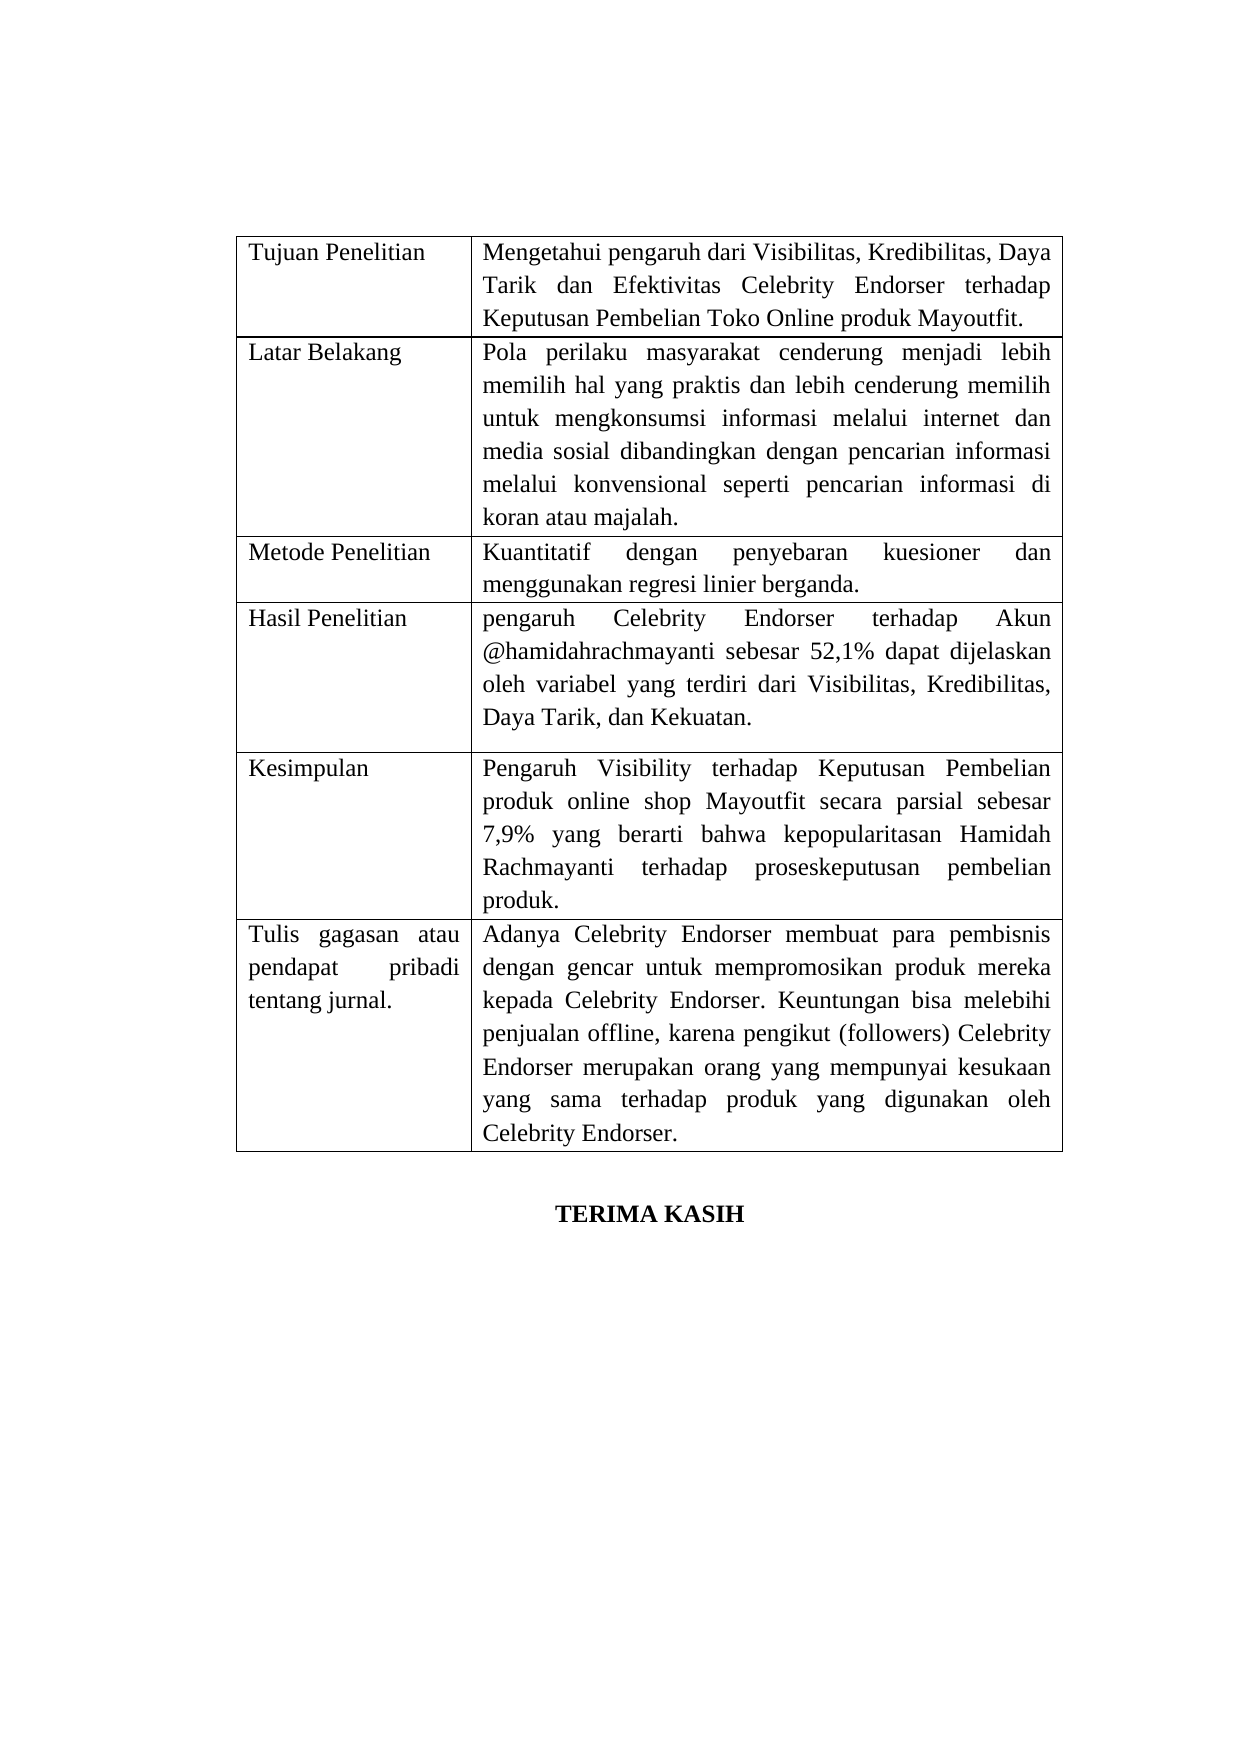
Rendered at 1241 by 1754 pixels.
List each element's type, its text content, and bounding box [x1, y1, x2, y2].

table_cell Metode Penelitian [237, 537, 471, 602]
table_cell pengaruh Celebrity Endorser terhadap Akun @hamidahrachmayanti sebesar 52,1% dapat dijelaskan oleh variabel yang terdiri dari Visibilitas, Kredibilitas, Daya Tarik, dan Kekuatan. [472, 603, 1062, 752]
table_cell Pengaruh Visibility terhadap Keputusan Pembelian produk online shop Mayoutfit secara parsial sebesar 7,9% yang berarti bahwa kepopularitasan Hamidah Rachmayanti terhadap proseskeputusan pembelian produk. [472, 753, 1062, 918]
table_header Tujuan Penelitian [237, 237, 471, 336]
table_cell Tulis gagasan atau pendapat pribadi tentang jurnal. [237, 920, 471, 1151]
table_cell Hasil Penelitian [237, 603, 471, 752]
text TERIMA KASIH [236, 1199, 1063, 1227]
table_cell Pola perilaku masyarakat cenderung menjadi lebih memilih hal yang praktis dan lebih cenderung memilih untuk mengkonsumsi informasi melalui internet dan media sosial dibandingkan dengan pencarian informasi melalui konvensional seperti pencarian informasi di koran atau majalah. [472, 338, 1062, 536]
table_cell Kesimpulan [237, 753, 471, 918]
table_cell Adanya Celebrity Endorser membuat para pembisnis dengan gencar untuk mempromosikan produk mereka kepada Celebrity Endorser. Keuntungan bisa melebihi penjualan offline, karena pengikut (followers) Celebrity Endorser merupakan orang yang mempunyai kesukaan yang sama terhadap produk yang digunakan oleh Celebrity Endorser. [472, 920, 1062, 1151]
table_cell Kuantitatif dengan penyebaran kuesioner dan menggunakan regresi linier berganda. [472, 537, 1062, 602]
table_cell Latar Belakang [237, 338, 471, 536]
table_header Mengetahui pengaruh dari Visibilitas, Kredibilitas, Daya Tarik dan Efektivitas Celebrity Endorser terhadap Keputusan Pembelian Toko Online produk Mayoutfit. [472, 237, 1062, 336]
